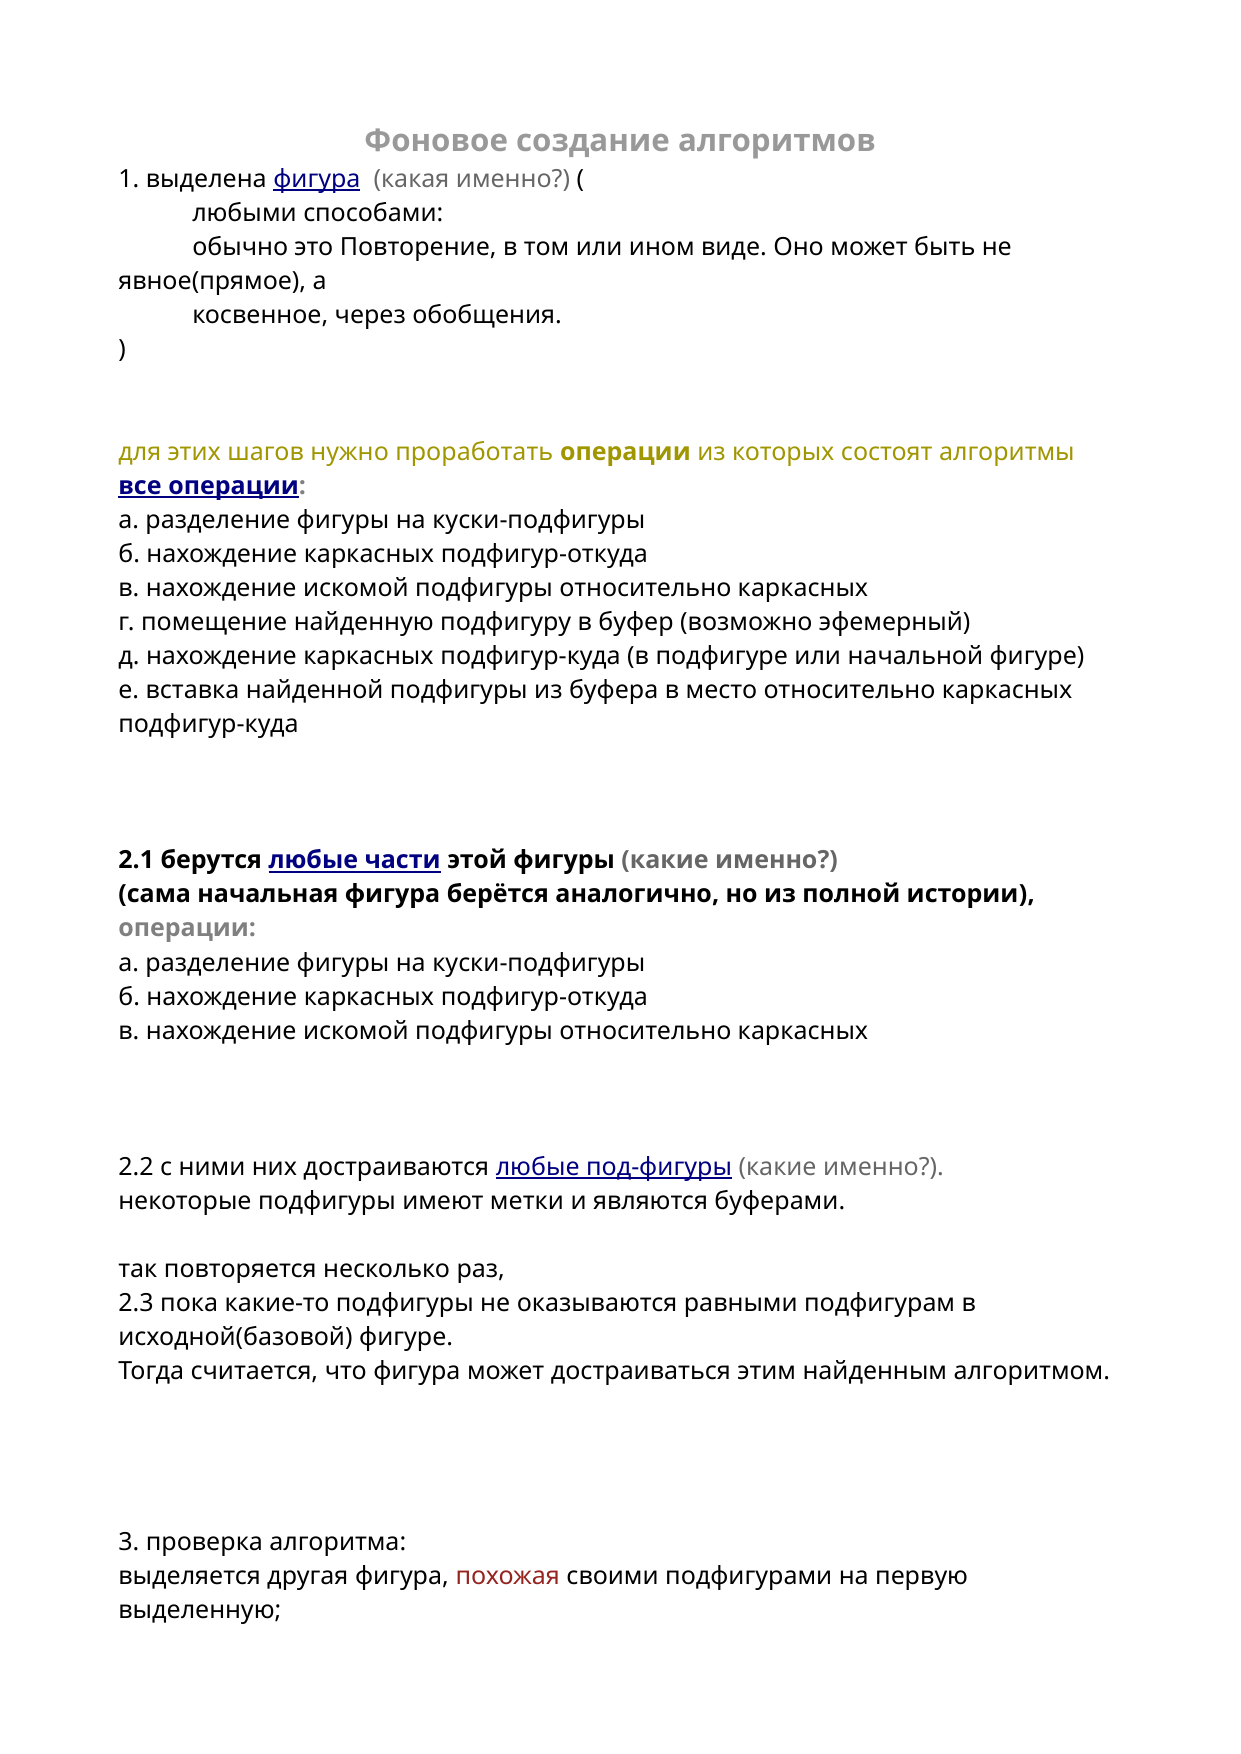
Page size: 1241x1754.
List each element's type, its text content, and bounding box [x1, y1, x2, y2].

text Фоновое создание алгоритмов [118, 118, 1122, 161]
text обычно это Повторение, в том или ином виде. Оно может быть не явное(прямое), а [118, 229, 1122, 297]
text косвенное, через обобщения. [118, 297, 1122, 331]
text в. нахождение искомой подфигуры относительно каркасных [118, 1012, 1122, 1046]
text 2.2 с ними них достраиваются любые под-фигуры (какие именно?). [118, 1148, 1122, 1183]
text 1. выделена фигура (какая именно?) ( [118, 161, 1122, 195]
text 2.1 берутся любые части этой фигуры (какие именно?) [118, 842, 1122, 876]
text (сама начальная фигура берётся аналогично, но из полной истории), [118, 876, 1122, 910]
text выделяется другая фигура, похожая своими подфигурами на первую выделенную; [118, 1557, 1122, 1625]
text некоторые подфигуры имеют метки и являются буферами. [118, 1183, 1122, 1217]
text операции: [118, 910, 1122, 944]
text б. нахождение каркасных подфигур-откуда [118, 535, 1122, 569]
text 2.3 пока какие-то подфигуры не оказываются равными подфигурам в исходной(базовой) фигуре. [118, 1285, 1122, 1353]
text г. помещение найденную подфигуру в буфер (возможно эфемерный) [118, 603, 1122, 638]
text 3. проверка алгоритма: [118, 1523, 1122, 1557]
text е. вставка найденной подфигуры из буфера в место относительно каркасных подфигур-куда [118, 672, 1122, 740]
text Тогда считается, что фигура может достраиваться этим найденным алгоритмом. [118, 1353, 1122, 1387]
text а. разделение фигуры на куски-подфигуры [118, 944, 1122, 978]
text б. нахождение каркасных подфигур-откуда [118, 978, 1122, 1012]
text все операции: [118, 467, 1122, 501]
text для этих шагов нужно проработать операции из которых состоят алгоритмы [118, 433, 1122, 467]
text в. нахождение искомой подфигуры относительно каркасных [118, 569, 1122, 603]
text д. нахождение каркасных подфигур-куда (в подфигуре или начальной фигуре) [118, 638, 1122, 672]
text любыми способами: [118, 195, 1122, 229]
text так повторяется несколько раз, [118, 1251, 1122, 1285]
text а. разделение фигуры на куски-подфигуры [118, 501, 1122, 535]
text ) [118, 331, 1122, 365]
